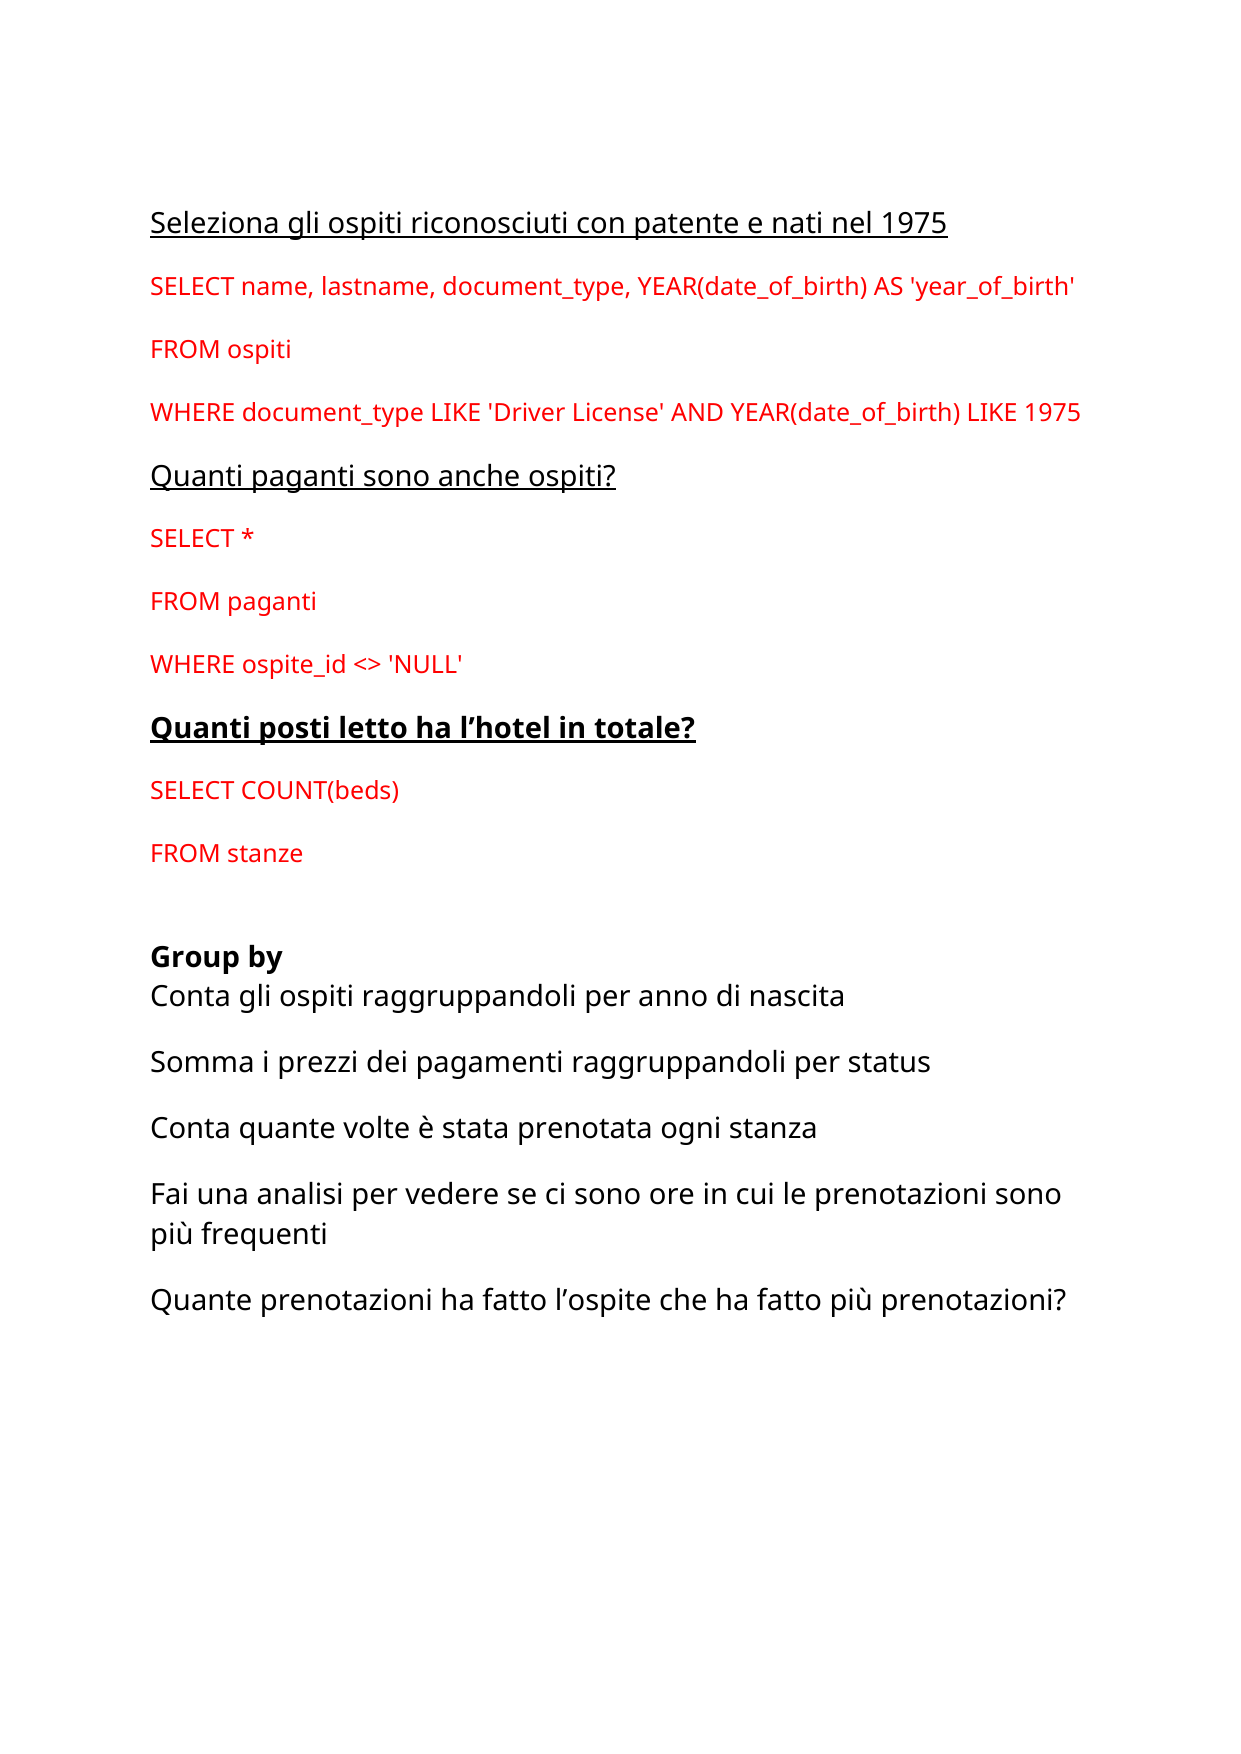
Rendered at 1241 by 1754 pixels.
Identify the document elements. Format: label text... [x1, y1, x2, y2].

text SELECT * [150, 521, 1090, 555]
text Conta gli ospiti raggruppandoli per anno di nascita [150, 976, 1090, 1015]
text Somma i prezzi dei pagamenti raggruppandoli per status [150, 1042, 1090, 1081]
text Seleziona gli ospiti riconosciuti con patente e nati nel 1975 [150, 203, 1090, 242]
text FROM stanze [150, 836, 1090, 870]
text Conta quante volte è stata prenotata ogni stanza [150, 1108, 1090, 1147]
text FROM ospiti [150, 332, 1090, 366]
text WHERE document_type LIKE 'Driver License' AND YEAR(date_of_birth) LIKE 1975 [150, 394, 1090, 428]
text SELECT COUNT(beds) [150, 773, 1090, 807]
text Group by [150, 936, 1090, 976]
text WHERE ospite_id <> 'NULL' [150, 646, 1090, 681]
text FROM paganti [150, 584, 1090, 618]
text Fai una analisi per vedere se ci sono ore in cui le prenotazioni sono più frequenti [150, 1174, 1090, 1253]
text SELECT name, lastname, document_type, YEAR(date_of_birth) AS 'year_of_birth' [150, 269, 1090, 303]
text Quanti paganti sono anche ospiti? [150, 455, 1090, 494]
text Quanti posti letto ha l’hotel in totale? [150, 707, 1090, 747]
text Quante prenotazioni ha fatto l’ospite che ha fatto più prenotazioni? [150, 1279, 1090, 1319]
